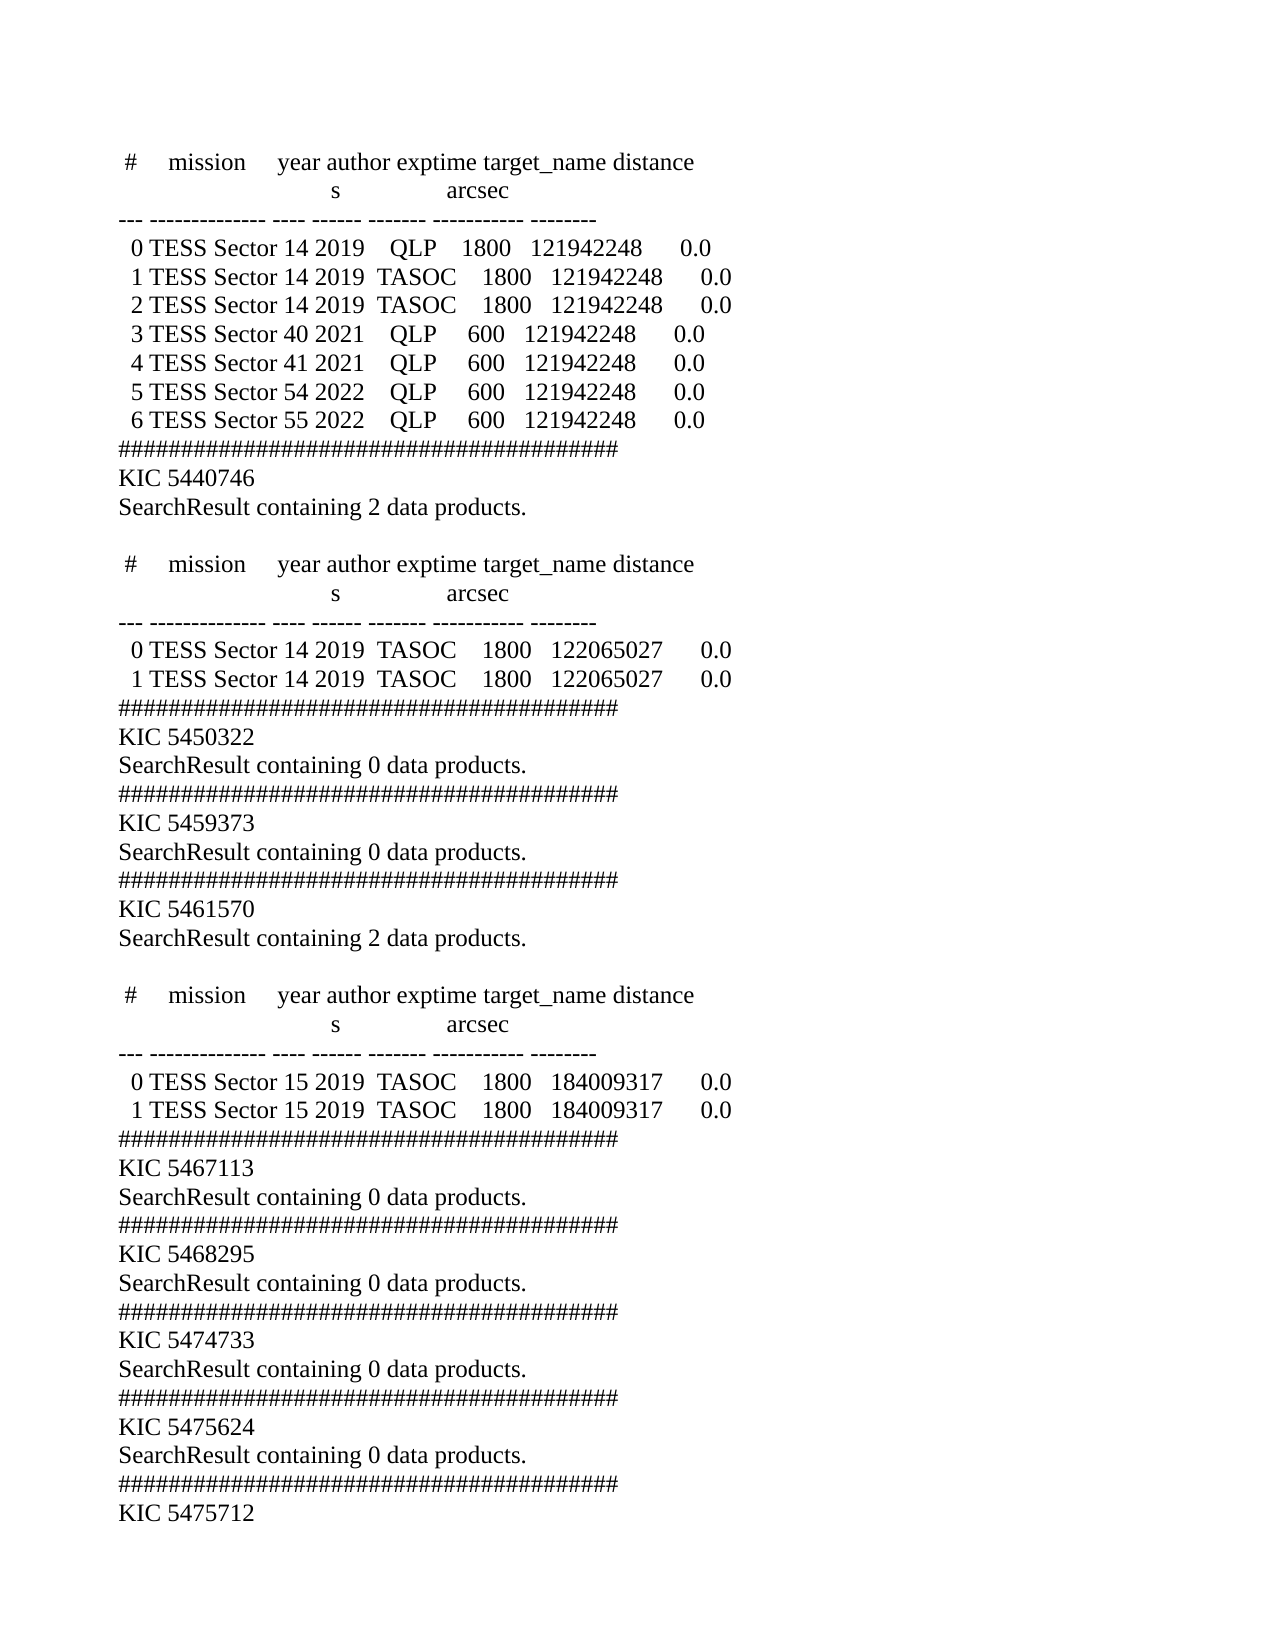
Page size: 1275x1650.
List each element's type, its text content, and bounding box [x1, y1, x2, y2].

text 1 TESS Sector 15 2019 TASOC 1800 184009317 0.0 [118, 1096, 1157, 1124]
text ######################################## [118, 1297, 1157, 1326]
text KIC 5440746 [118, 463, 1157, 492]
text KIC 5459373 [118, 808, 1157, 837]
text KIC 5468295 [118, 1239, 1157, 1268]
text ######################################## [118, 434, 1157, 463]
text # mission year author exptime target_name distance [118, 549, 1157, 578]
text # mission year author exptime target_name distance [118, 981, 1157, 1009]
text ######################################## [118, 1124, 1157, 1153]
text s arcsec [118, 1009, 1157, 1038]
text ######################################## [118, 1469, 1157, 1498]
text SearchResult containing 0 data products. [118, 1182, 1157, 1211]
text --- -------------- ---- ------ ------- ----------- -------- [118, 1038, 1157, 1067]
text ######################################## [118, 693, 1157, 722]
text 0 TESS Sector 15 2019 TASOC 1800 184009317 0.0 [118, 1067, 1157, 1096]
text ######################################## [118, 866, 1157, 894]
text KIC 5475712 [118, 1498, 1157, 1527]
text 5 TESS Sector 54 2022 QLP 600 121942248 0.0 [118, 377, 1157, 406]
text SearchResult containing 0 data products. [118, 1441, 1157, 1469]
text SearchResult containing 0 data products. [118, 1354, 1157, 1383]
text ######################################## [118, 779, 1157, 808]
text 2 TESS Sector 14 2019 TASOC 1800 121942248 0.0 [118, 291, 1157, 319]
text 3 TESS Sector 40 2021 QLP 600 121942248 0.0 [118, 319, 1157, 348]
text 0 TESS Sector 14 2019 TASOC 1800 122065027 0.0 [118, 636, 1157, 664]
text # mission year author exptime target_name distance [118, 147, 1157, 176]
text 1 TESS Sector 14 2019 TASOC 1800 121942248 0.0 [118, 262, 1157, 291]
text 4 TESS Sector 41 2021 QLP 600 121942248 0.0 [118, 348, 1157, 377]
text ######################################## [118, 1211, 1157, 1239]
text s arcsec [118, 176, 1157, 204]
text ######################################## [118, 1383, 1157, 1412]
text SearchResult containing 0 data products. [118, 751, 1157, 779]
text 0 TESS Sector 14 2019 QLP 1800 121942248 0.0 [118, 233, 1157, 262]
text SearchResult containing 2 data products. [118, 492, 1157, 521]
text --- -------------- ---- ------ ------- ----------- -------- [118, 204, 1157, 233]
text KIC 5475624 [118, 1412, 1157, 1441]
text KIC 5450322 [118, 722, 1157, 751]
text SearchResult containing 0 data products. [118, 1268, 1157, 1297]
text KIC 5461570 [118, 894, 1157, 923]
text KIC 5467113 [118, 1153, 1157, 1182]
text --- -------------- ---- ------ ------- ----------- -------- [118, 607, 1157, 636]
text SearchResult containing 0 data products. [118, 837, 1157, 866]
text 6 TESS Sector 55 2022 QLP 600 121942248 0.0 [118, 406, 1157, 434]
text s arcsec [118, 578, 1157, 607]
text 1 TESS Sector 14 2019 TASOC 1800 122065027 0.0 [118, 664, 1157, 693]
text KIC 5474733 [118, 1326, 1157, 1354]
text SearchResult containing 2 data products. [118, 923, 1157, 952]
